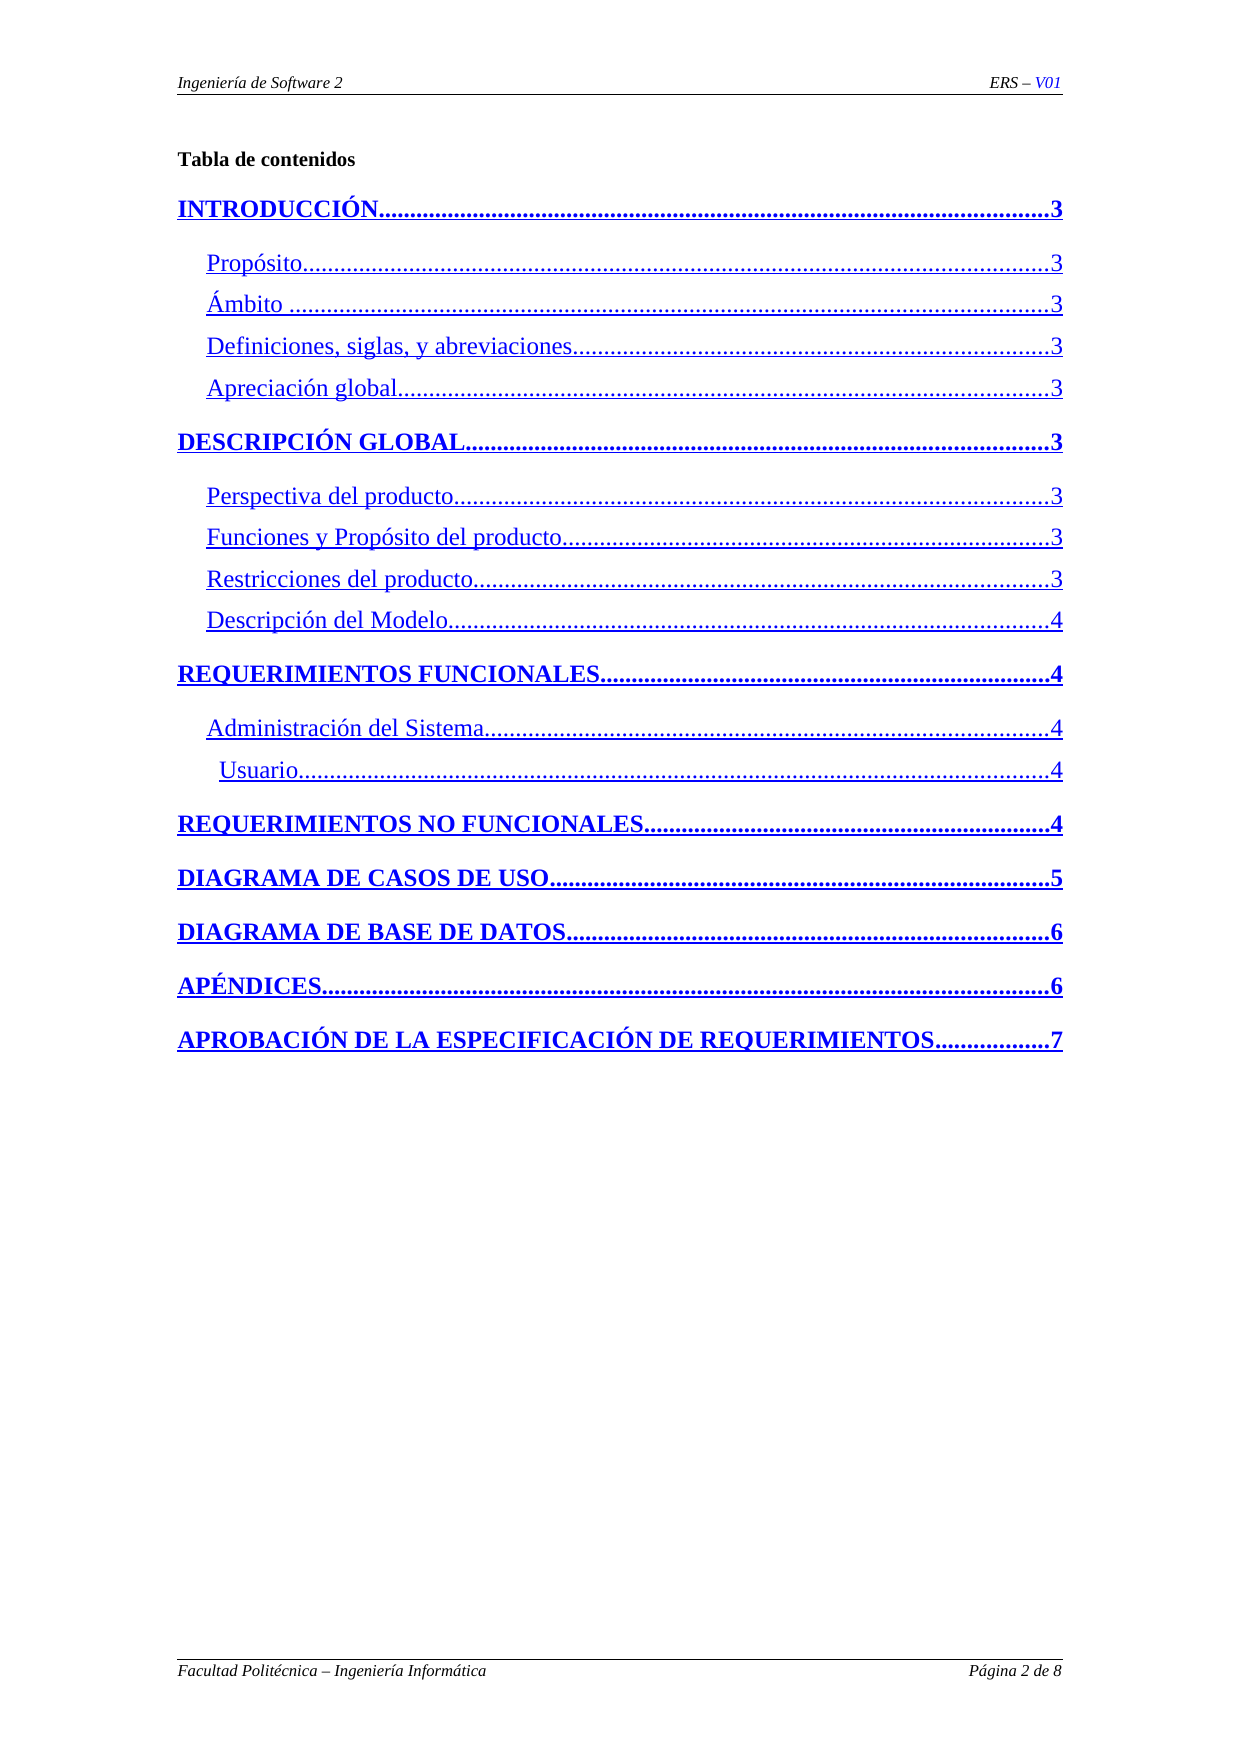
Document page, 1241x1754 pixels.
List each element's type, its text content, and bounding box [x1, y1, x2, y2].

text Perspectiva del producto 3 [206, 482, 1063, 506]
text Administración del Sistema 4 [206, 714, 1063, 738]
text Requerimientos no funcionales 4 [177, 810, 1063, 834]
text Ámbito 3 [206, 291, 1063, 314]
text Definiciones, siglas, y abreviaciones 3 [206, 332, 1063, 356]
text Diagrama de Casos de Uso 5 [177, 864, 1063, 888]
text Apreciación global 3 [206, 374, 1063, 398]
text Aprobación de la especificación de requerimientos 7 [177, 1026, 1063, 1050]
text Tabla de contenidos [177, 148, 1063, 171]
text Introducción 3 [177, 195, 1063, 219]
text Apéndices 6 [177, 972, 1063, 996]
text Restricciones del producto 3 [206, 565, 1063, 589]
text Usuario 4 [219, 756, 1063, 780]
text Requerimientos Funcionales 4 [177, 661, 1063, 684]
text Propósito 3 [206, 249, 1063, 273]
text Descripción del Modelo 4 [206, 606, 1063, 630]
text Diagrama de Base de Datos 6 [177, 918, 1063, 942]
text Funciones y Propósito del producto 3 [206, 523, 1063, 547]
text Descripción global 3 [177, 428, 1063, 452]
